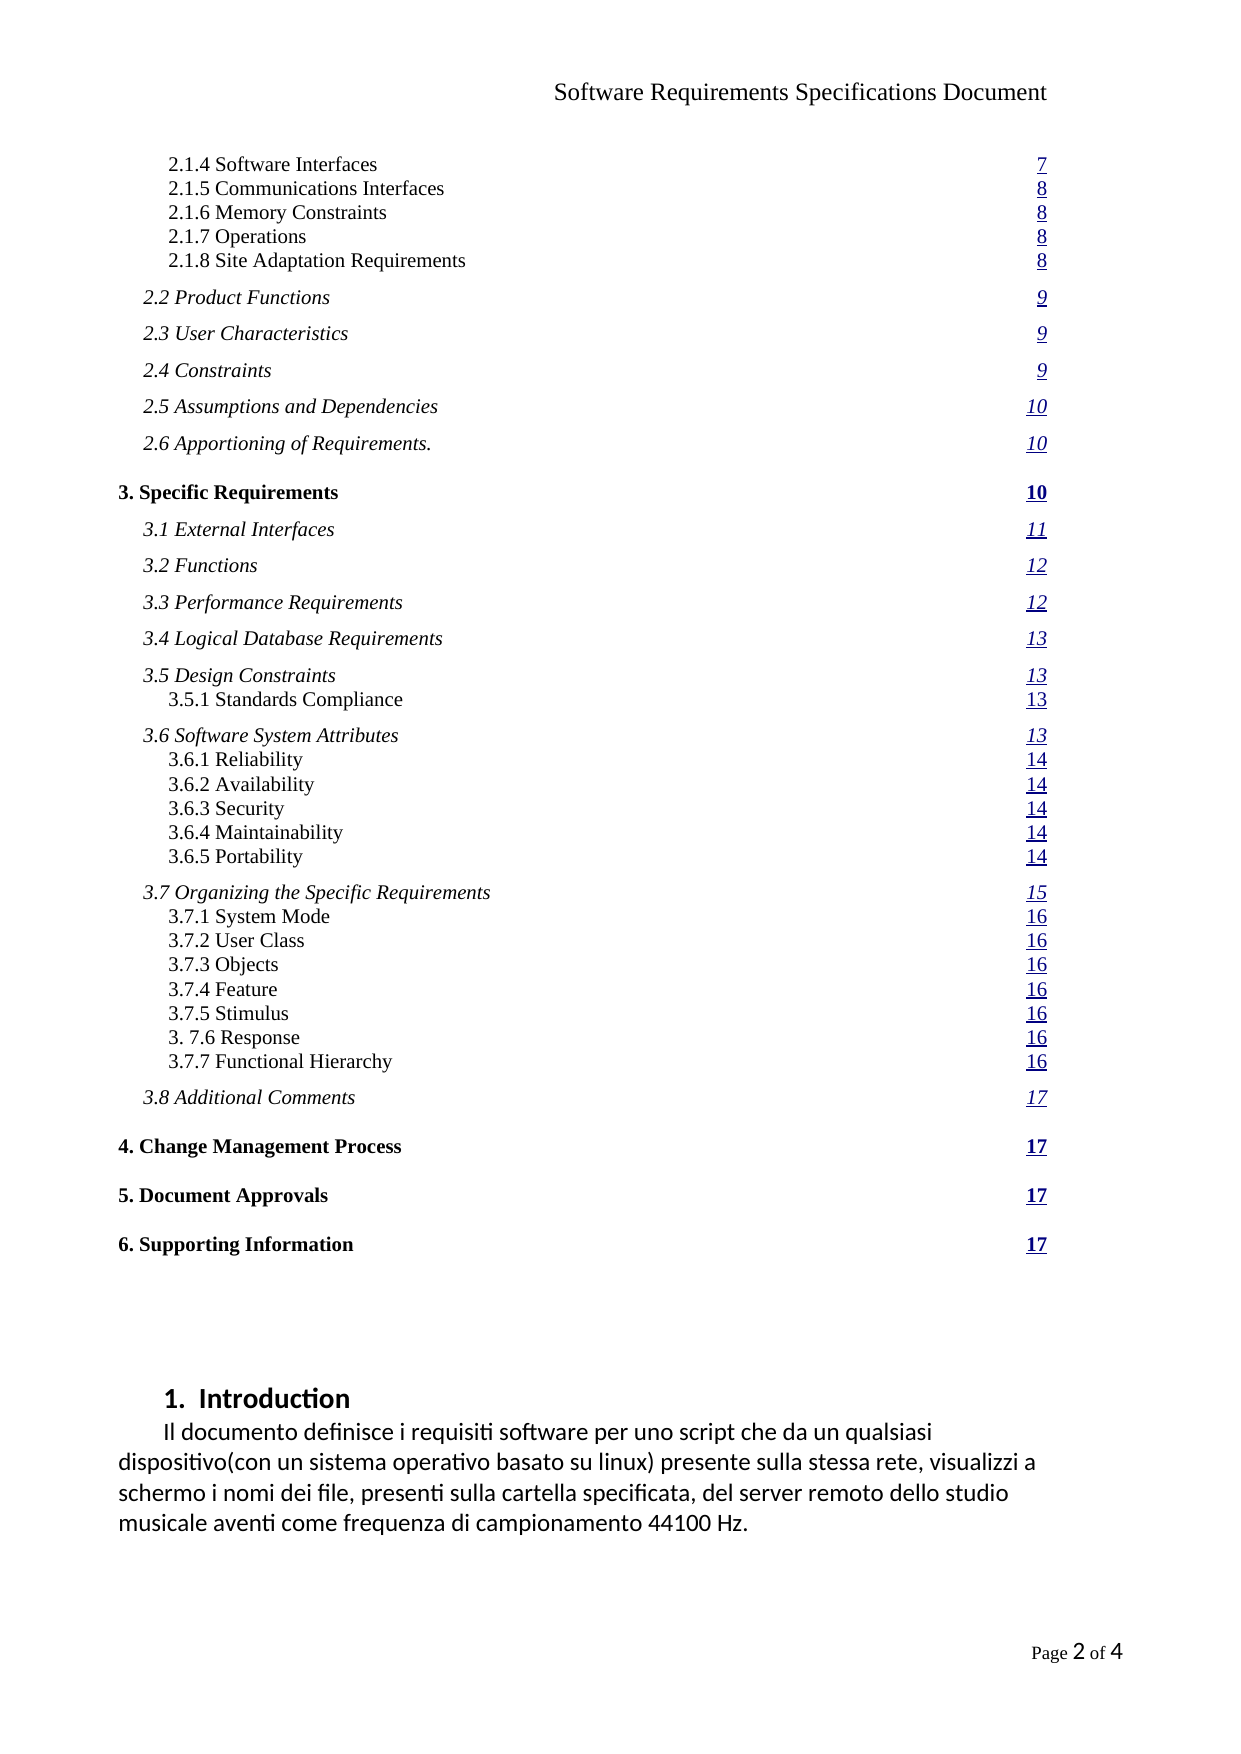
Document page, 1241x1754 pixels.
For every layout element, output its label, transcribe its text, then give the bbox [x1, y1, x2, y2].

text 3.7.5 Stimulus 16 [168, 1001, 1047, 1024]
text 3.7.2 User Class 16 [168, 928, 1047, 952]
text 3.2 Functions 12 [143, 553, 1047, 577]
text 3.7 Organizing the Specific Requirements 15 [143, 880, 1047, 904]
text 2.1.7 Operations 8 [168, 224, 1047, 248]
text 3.1 External Interfaces 11 [143, 516, 1047, 541]
text 3.5.1 Standards Compliance 13 [168, 687, 1047, 711]
text 6. Supporting Information 17 [118, 1232, 1047, 1256]
text 3.7.1 System Mode 16 [168, 904, 1047, 928]
text 2.6 Apportioning of Requirements. 10 [143, 431, 1047, 455]
text 3. Specific Requirements 10 [118, 480, 1047, 504]
text 3.4 Logical Database Requirements 13 [143, 626, 1047, 650]
text 3.6 Software System Attributes 13 [143, 723, 1047, 747]
text 3.6.4 Maintainability 14 [168, 819, 1047, 844]
text 2.4 Constraints 9 [143, 358, 1047, 382]
text 3.6.1 Reliability 14 [168, 747, 1047, 771]
text 2.1.4 Software Interfaces 7 [168, 152, 1047, 176]
text 3.7.4 Feature 16 [168, 976, 1047, 1001]
text 2.1.6 Memory Constraints 8 [168, 200, 1047, 224]
text 3.6.5 Portability 14 [168, 844, 1047, 868]
text 5. Document Approvals 17 [118, 1183, 1047, 1207]
text 2.2 Product Functions 9 [143, 284, 1047, 309]
text 2.5 Assumptions and Dependencies 10 [143, 394, 1047, 418]
text 2.1.8 Site Adaptation Requirements 8 [168, 248, 1047, 272]
text 3.8 Additional Comments 17 [143, 1085, 1047, 1109]
list Il documento definisce i requisiti software per uno script che da un qualsiasi dispositivo(con un sistema operativo basato su linux) presente sulla stessa rete, visualizzi a schermo i nomi dei file, presenti sulla cartella specificata, del server remoto dello studio musicale aventi come frequenza di campionamento 44100 Hz. [118, 1416, 1047, 1538]
text 3.6.3 Security 14 [168, 796, 1047, 819]
text 2.3 User Characteristics 9 [143, 321, 1047, 345]
text 3.7.3 Objects 16 [168, 952, 1047, 976]
text 3.6.2 Availability 14 [168, 771, 1047, 796]
text 2.1.5 Communications Interfaces 8 [168, 176, 1047, 200]
text 4. Change Management Process 17 [118, 1134, 1047, 1158]
text 3.3 Performance Requirements 12 [143, 589, 1047, 614]
subtitle 1. Introduction [118, 1380, 1047, 1416]
text 3. 7.6 Response 16 [168, 1024, 1047, 1049]
text 3.5 Design Constraints 13 [143, 663, 1047, 687]
text 3.7.7 Functional Hierarchy 16 [168, 1049, 1047, 1073]
